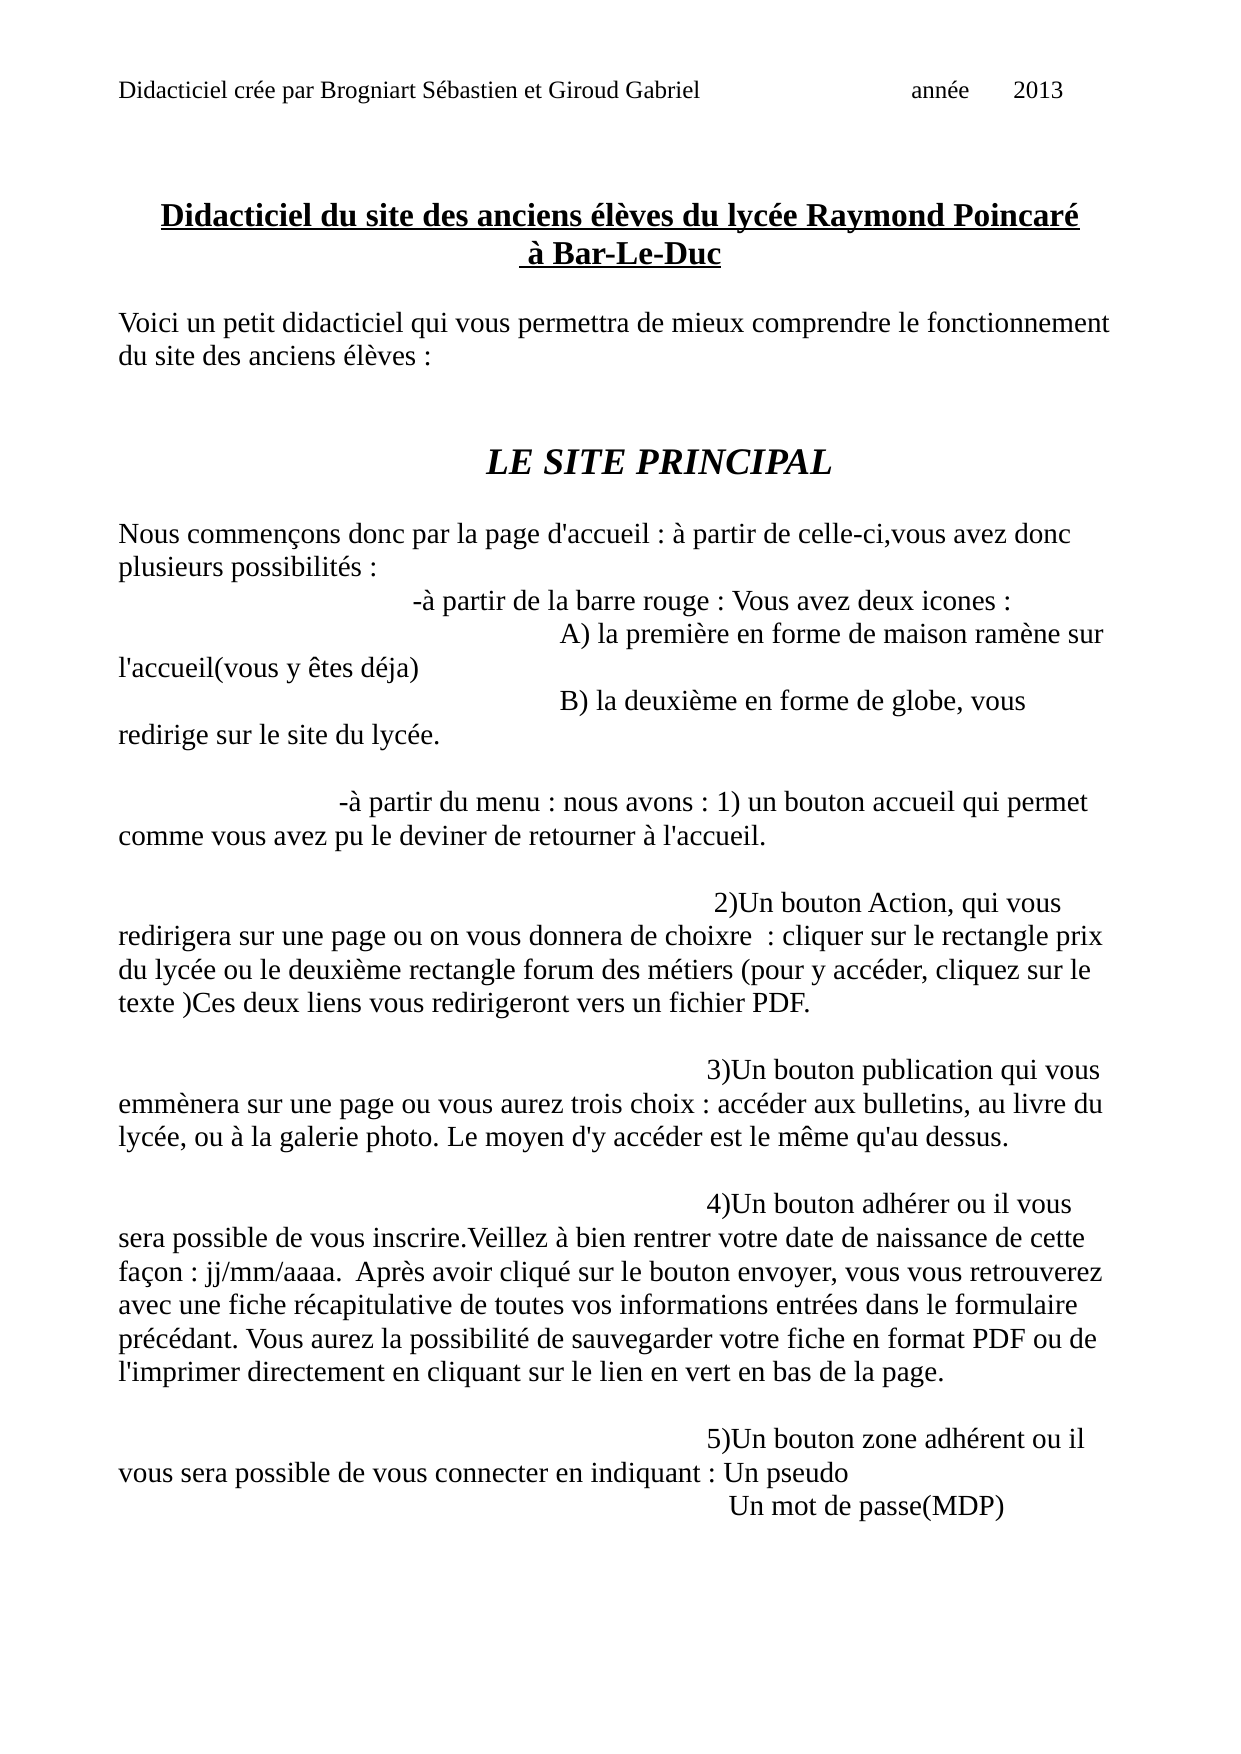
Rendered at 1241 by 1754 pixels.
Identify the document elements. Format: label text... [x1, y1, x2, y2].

text 5)Un bouton zone adhérent ou il vous sera possible de vous connecter en indiquant : Un pseudo [118, 1421, 1122, 1488]
text à Bar-Le-Duc [118, 233, 1122, 271]
text 4)Un bouton adhérer ou il vous sera possible de vous inscrire.Veillez à bien rentrer votre date de naissance de cette façon : jj/mm/aaaa. Après avoir cliqué sur le bouton envoyer, vous vous retrouverez avec une fiche récapitulative de toutes vos informations entrées dans le formulaire précédant. Vous aurez la possibilité de sauvegarder votre fiche en format PDF ou de l'imprimer directement en cliquant sur le lien en vert en bas de la page. [118, 1187, 1122, 1388]
text 3)Un bouton publication qui vous emmènera sur une page ou vous aurez trois choix : accéder aux bulletins, au livre du lycée, ou à la galerie photo. Le moyen d'y accéder est le même qu'au dessus. [118, 1052, 1122, 1153]
text B) la deuxième en forme de globe, vous redirige sur le site du lycée. [118, 683, 1122, 751]
text Un mot de passe(MDP) [118, 1488, 1122, 1522]
text Nous commençons donc par la page d'accueil : à partir de celle-ci,vous avez donc plusieurs possibilités : [118, 516, 1122, 583]
text A) la première en forme de maison ramène sur l'accueil(vous y êtes déja) [118, 616, 1122, 683]
text -à partir du menu : nous avons : 1) un bouton accueil qui permet comme vous avez pu le deviner de retourner à l'accueil. [118, 784, 1122, 851]
text Didacticiel du site des anciens élèves du lycée Raymond Poincaré [118, 195, 1122, 233]
text 2)Un bouton Action, qui vous redirigera sur une page ou on vous donnera de choixre : cliquer sur le rectangle prix du lycée ou le deuxième rectangle forum des métiers (pour y accéder, cliquez sur le texte )Ces deux liens vous redirigeront vers un fichier PDF. [118, 885, 1122, 1019]
text Voici un petit didacticiel qui vous permettra de mieux comprendre le fonctionnement du site des anciens élèves : [118, 305, 1122, 372]
text -à partir de la barre rouge : Vous avez deux icones : [118, 583, 1122, 616]
text LE SITE PRINCIPAL [118, 439, 1122, 482]
